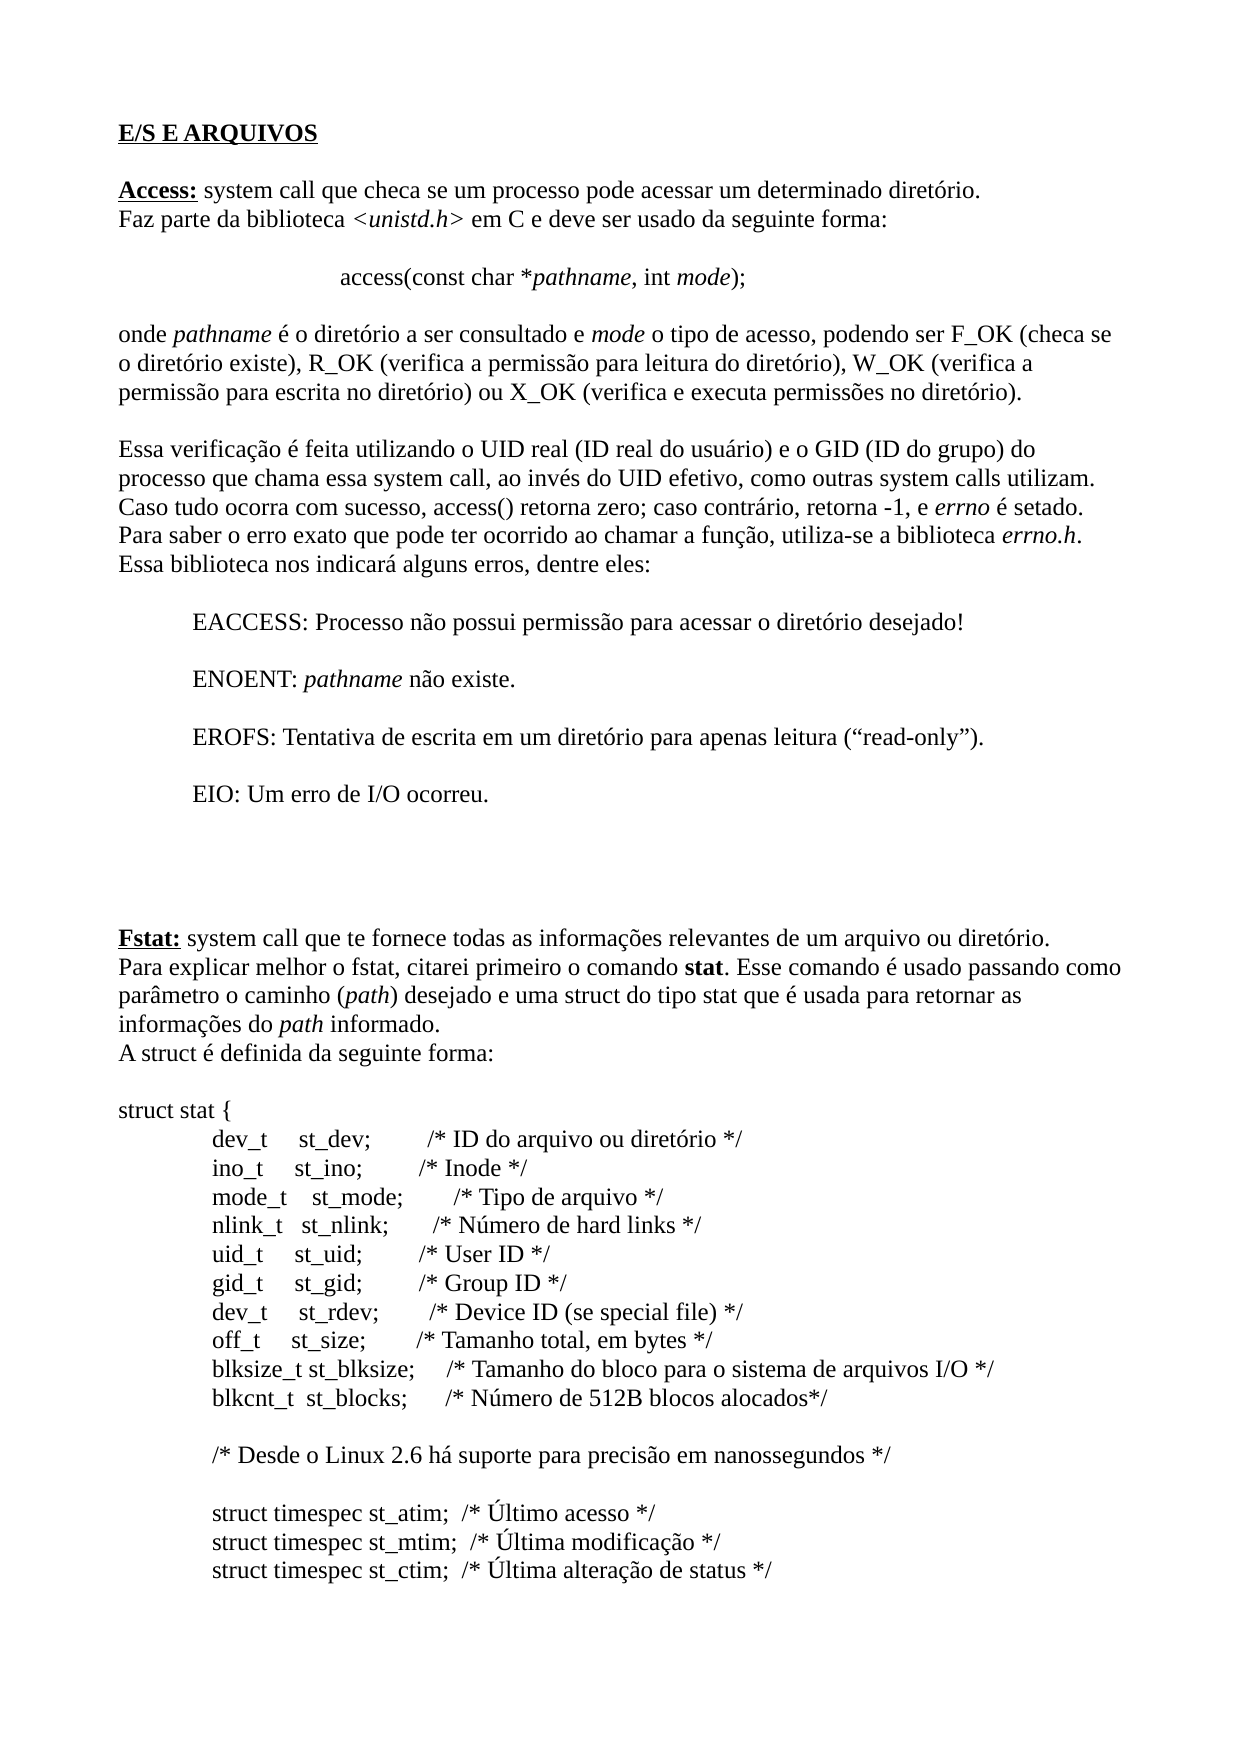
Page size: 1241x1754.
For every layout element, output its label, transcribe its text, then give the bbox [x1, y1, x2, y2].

text struct timespec st_atim; /* Último acesso */ [118, 1498, 1122, 1527]
text Access: system call que checa se um processo pode acessar um determinado diretório. [118, 176, 1122, 204]
text blksize_t st_blksize; /* Tamanho do bloco para o sistema de arquivos I/O */ [118, 1354, 1122, 1383]
text Essa verificação é feita utilizando o UID real (ID real do usuário) e o GID (ID do grupo) do processo que chama essa system call, ao invés do UID efetivo, como outras system calls utilizam. [118, 434, 1122, 492]
text Caso tudo ocorra com sucesso, access() retorna zero; caso contrário, retorna -1, e errno é setado. Para saber o erro exato que pode ter ocorrido ao chamar a função, utiliza-se a biblioteca errno.h. Essa biblioteca nos indicará alguns erros, dentre eles: [118, 492, 1122, 578]
text Para explicar melhor o fstat, citarei primeiro o comando stat. Esse comando é usado passando como parâmetro o caminho (path) desejado e uma struct do tipo stat que é usada para retornar as informações do path informado. [118, 952, 1122, 1038]
text access(const char *pathname, int mode); [118, 262, 1122, 291]
text dev_t st_dev; /* ID do arquivo ou diretório */ [118, 1124, 1122, 1153]
text Faz parte da biblioteca <unistd.h> em C e deve ser usado da seguinte forma: [118, 204, 1122, 233]
text off_t st_size; /* Tamanho total, em bytes */ [118, 1326, 1122, 1354]
text gid_t st_gid; /* Group ID */ [118, 1268, 1122, 1297]
text nlink_t st_nlink; /* Número de hard links */ [118, 1211, 1122, 1239]
text dev_t st_rdev; /* Device ID (se special file) */ [118, 1297, 1122, 1326]
text ENOENT: pathname não existe. [118, 664, 1122, 693]
text /* Desde o Linux 2.6 há suporte para precisão em nanossegundos */ [118, 1441, 1122, 1469]
text E/S E ARQUIVOS [118, 118, 1122, 147]
text struct timespec st_ctim; /* Última alteração de status */ [118, 1556, 1122, 1584]
text EACCESS: Processo não possui permissão para acessar o diretório desejado! [118, 607, 1122, 636]
text blkcnt_t st_blocks; /* Número de 512B blocos alocados*/ [118, 1383, 1122, 1412]
text mode_t st_mode; /* Tipo de arquivo */ [118, 1182, 1122, 1211]
text uid_t st_uid; /* User ID */ [118, 1239, 1122, 1268]
text ino_t st_ino; /* Inode */ [118, 1153, 1122, 1182]
text onde pathname é o diretório a ser consultado e mode o tipo de acesso, podendo ser F_OK (checa se o diretório existe), R_OK (verifica a permissão para leitura do diretório), W_OK (verifica a permissão para escrita no diretório) ou X_OK (verifica e executa permissões no diretório). [118, 319, 1122, 406]
text Fstat: system call que te fornece todas as informações relevantes de um arquivo ou diretório. [118, 923, 1122, 952]
text A struct é definida da seguinte forma: [118, 1038, 1122, 1067]
text struct stat { [118, 1096, 1122, 1124]
text struct timespec st_mtim; /* Última modificação */ [118, 1527, 1122, 1556]
text EROFS: Tentativa de escrita em um diretório para apenas leitura (“read-only”). [118, 722, 1122, 751]
text EIO: Um erro de I/O ocorreu. [118, 779, 1122, 808]
